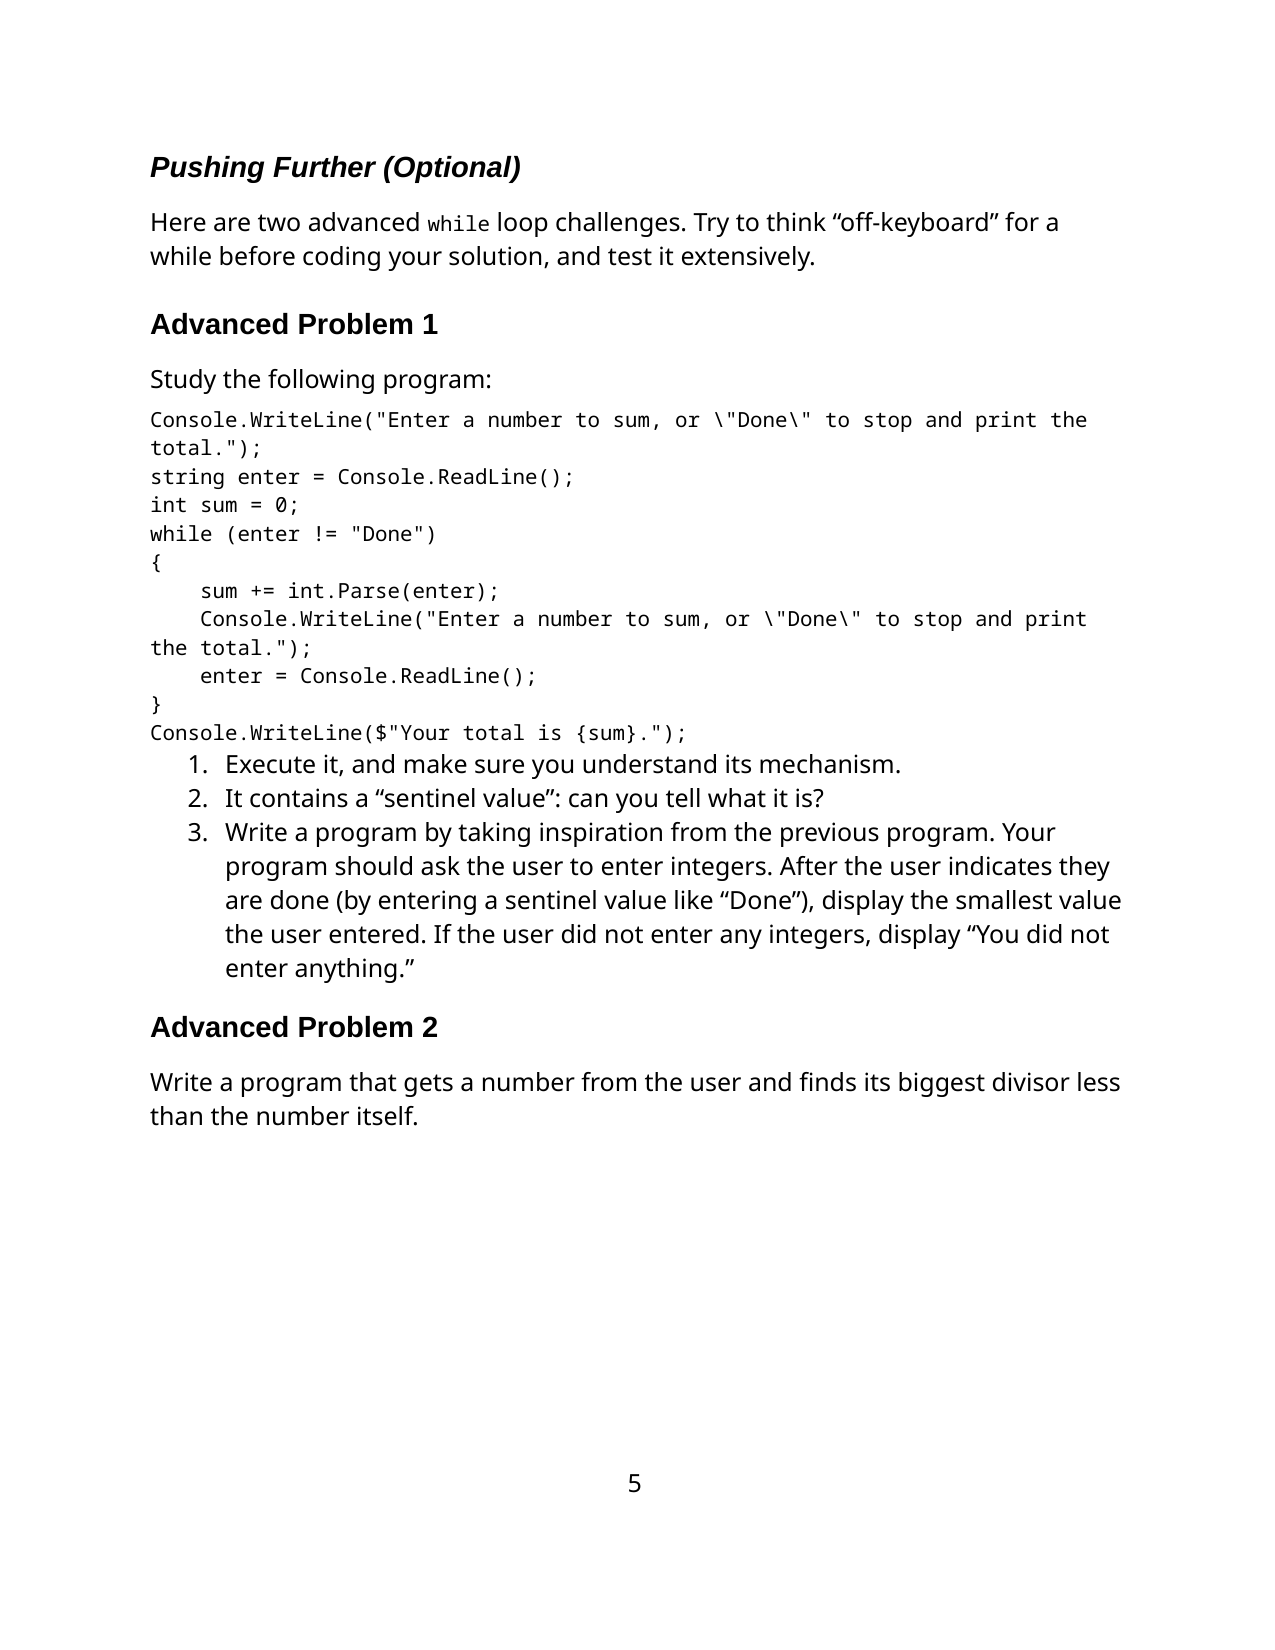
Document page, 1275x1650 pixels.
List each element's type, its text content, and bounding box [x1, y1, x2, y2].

text string enter = Console.ReadLine(); [150, 462, 1125, 490]
text Write a program that gets a number from the user and finds its biggest divisor less than the number itself. [150, 1065, 1125, 1133]
list Write a program by taking inspiration from the previous program. Your program should ask the user to enter integers. After the user indicates they are done (by entering a sentinel value like “Done”), display the smallest value the user entered. If the user did not enter any integers, display “You did not enter anything.” [187, 814, 1125, 985]
list Execute it, and make sure you understand its mechanism. [187, 746, 1125, 780]
text int sum = 0; [150, 490, 1125, 519]
subtitle Advanced Problem 2 [150, 1010, 1125, 1043]
text Console.WriteLine($"Your total is {sum}."); [150, 718, 1125, 746]
text while (enter != "Done") [150, 519, 1125, 547]
text Console.WriteLine("Enter a number to sum, or \"Done\" to stop and print the total."); [150, 604, 1125, 661]
text sum += int.Parse(enter); [150, 576, 1125, 604]
text Here are two advanced while loop challenges. Try to think “off-keyboard” for a while before coding your solution, and test it extensively. [150, 205, 1125, 273]
text { [150, 547, 1125, 576]
text } [150, 689, 1125, 718]
text Study the following program: [150, 362, 1125, 396]
subtitle Advanced Problem 1 [150, 307, 1125, 341]
subtitle Pushing Further (Optional) [150, 150, 1125, 183]
list It contains a “sentinel value”: can you tell what it is? [187, 780, 1125, 814]
text enter = Console.ReadLine(); [150, 661, 1125, 689]
text Console.WriteLine("Enter a number to sum, or \"Done\" to stop and print the total."); [150, 405, 1125, 462]
